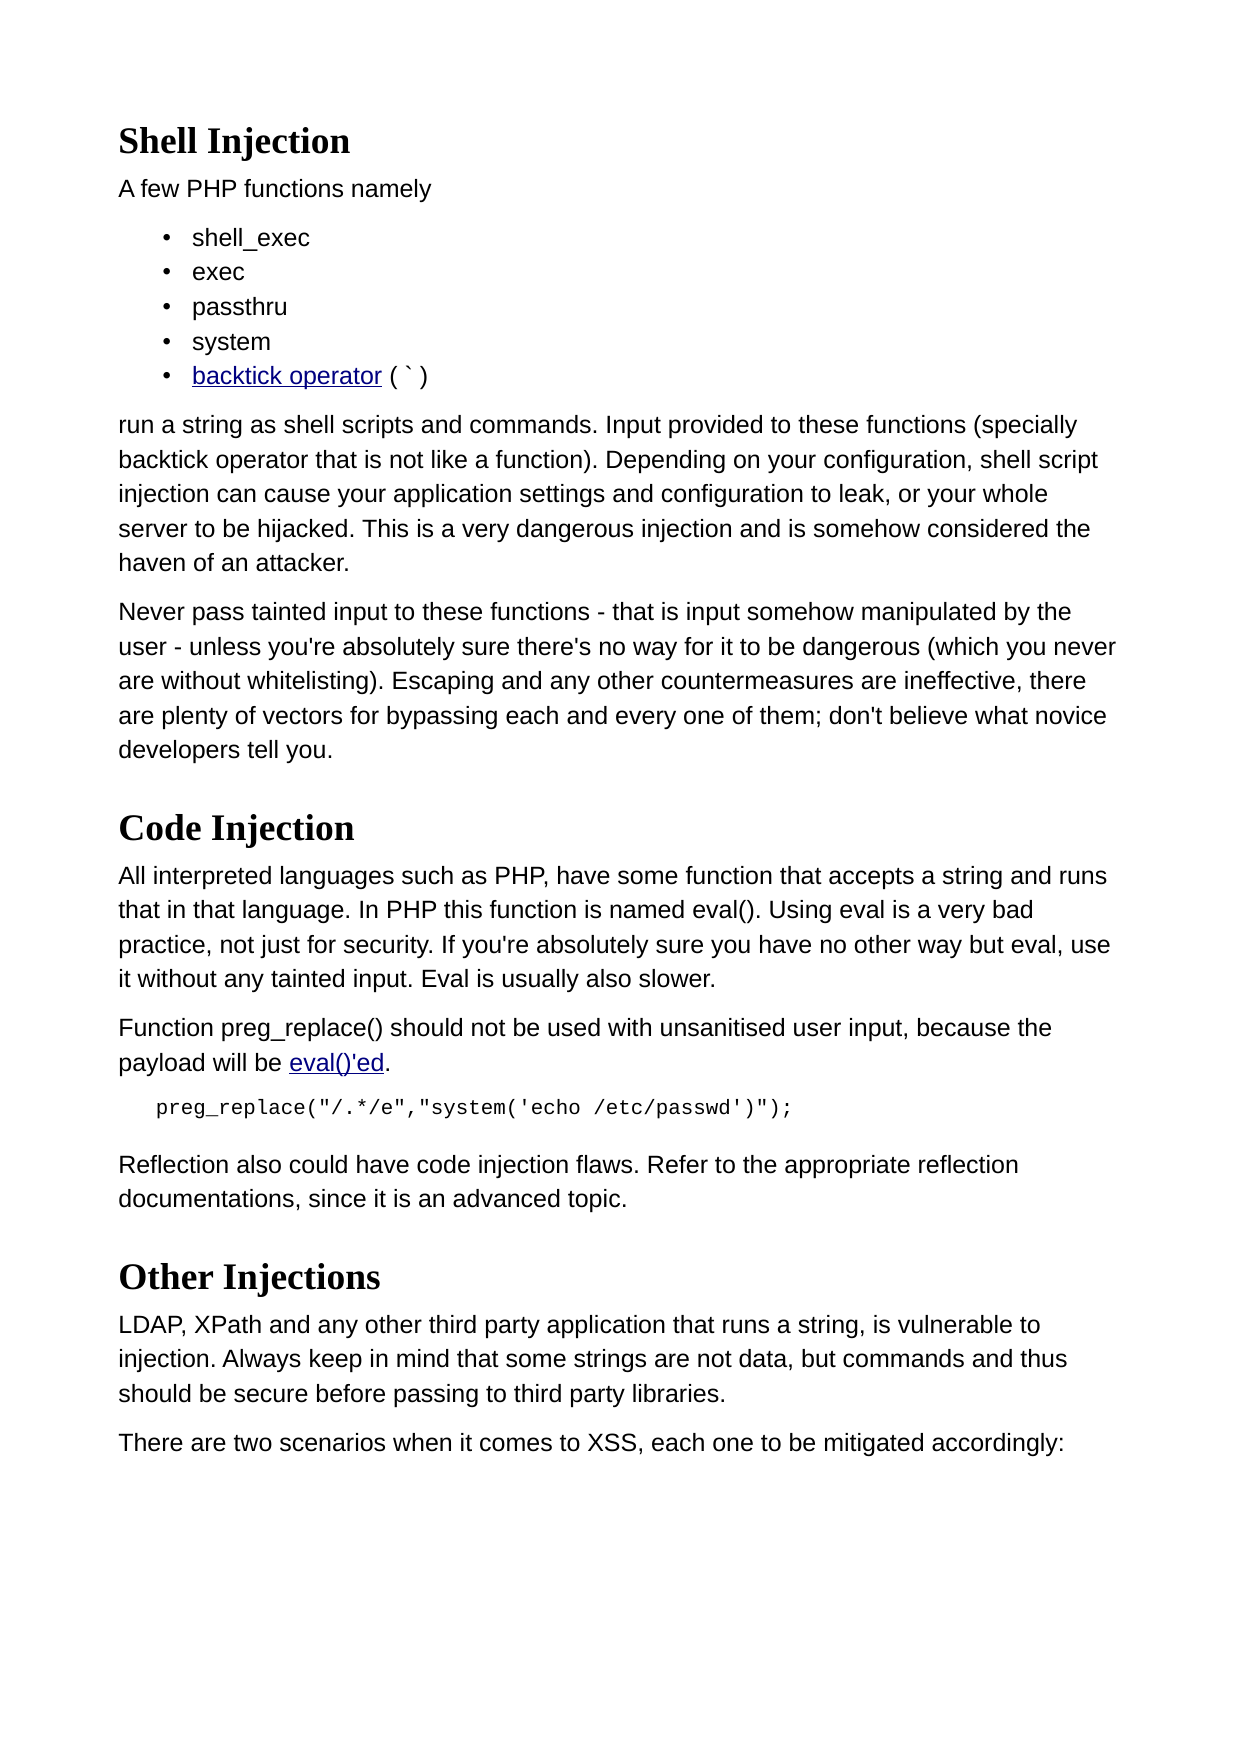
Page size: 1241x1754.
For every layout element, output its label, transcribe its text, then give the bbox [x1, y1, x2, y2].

text Function preg_replace() should not be used with unsanitised user input, because the payload will be eval()'ed. [118, 1013, 1122, 1076]
text There are two scenarios when it comes to XSS, each one to be mitigated accordingly: [118, 1428, 1122, 1457]
subtitle Shell Injection [118, 118, 1122, 161]
subtitle Other Injections [118, 1254, 1122, 1297]
text run a string as shell scripts and commands. Input provided to these functions (specially backtick operator that is not like a function). Depending on your configuration, shell script injection can cause your application settings and configuration to leak, or your whole server to be hijacked. This is a very dangerous injection and is somehow considered the haven of an attacker. [118, 410, 1122, 577]
list passthru [162, 292, 1122, 321]
text A few PHP functions namely [118, 174, 1122, 202]
text All interpreted languages such as PHP, have some function that accepts a string and runs that in that language. In PHP this function is named eval(). Using eval is a very bad practice, not just for security. If you're absolutely sure you have no other way but eval, use it without any tainted input. Eval is usually also slower. [118, 861, 1122, 993]
text Reflection also could have code injection flaws. Refer to the appropriate reflection documentations, since it is an advanced topic. [118, 1150, 1122, 1213]
list shell_exec [162, 223, 1122, 252]
list exec [162, 257, 1122, 286]
list backtick operator ( ` ) [162, 361, 1122, 390]
text preg_replace("/.*/e","system('echo /etc/passwd')"); [118, 1097, 1122, 1120]
text LDAP, XPath and any other third party application that runs a string, is vulnerable to injection. Always keep in mind that some strings are not data, but commands and thus should be secure before passing to third party libraries. [118, 1310, 1122, 1408]
list system [162, 327, 1122, 355]
subtitle Code Injection [118, 805, 1122, 848]
text Never pass tainted input to these functions - that is input somehow manipulated by the user - unless you're absolutely sure there's no way for it to be dangerous (which you never are without whitelisting). Escaping and any other countermeasures are ineffective, there are plenty of vectors for bypassing each and every one of them; don't believe what novice developers tell you. [118, 597, 1122, 764]
